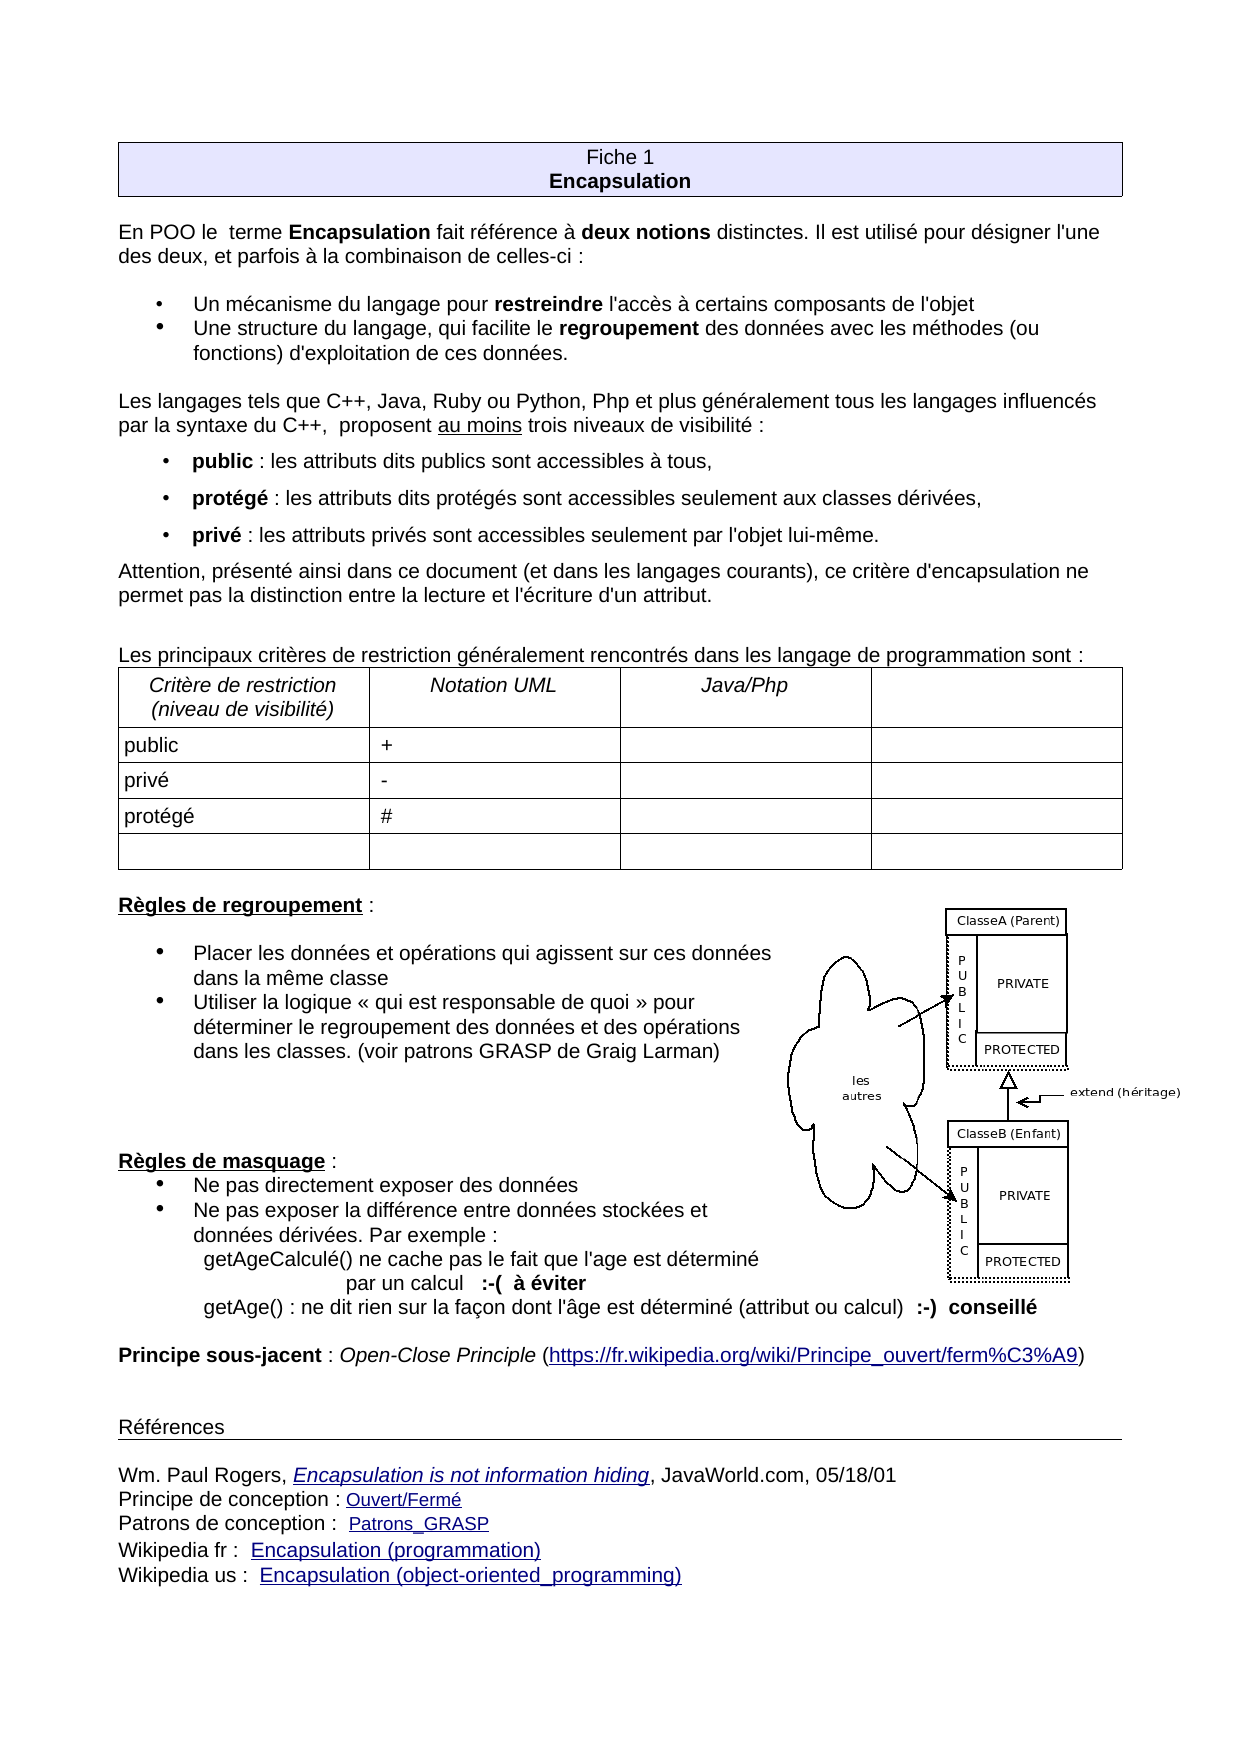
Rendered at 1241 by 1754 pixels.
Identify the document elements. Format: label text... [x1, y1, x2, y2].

table_header Java/Php [621, 668, 871, 727]
text Principe sous-jacent : Open-Close Principle (https://fr.wikipedia.org/wiki/Principe_ouvert/ferm%C3%A9) [118, 1343, 1122, 1367]
text Patrons de conception : Patrons_GRASP [118, 1511, 1122, 1534]
table_header [872, 668, 1122, 727]
list protégé : les attributs dits protégés sont accessibles seulement aux classes dérivées, [162, 486, 1122, 510]
text Règles de regroupement : [118, 893, 1122, 917]
table_cell [872, 834, 1122, 869]
picture [786, 908, 1182, 1284]
table_header Notation UML [370, 668, 620, 727]
table_cell privé [119, 763, 369, 798]
list Placer les données et opérations qui agissent sur ces données dans la même classe [156, 941, 786, 990]
text Wikipedia us : Encapsulation (object-oriented_programming) [118, 1563, 1122, 1587]
text Wm. Paul Rogers, Encapsulation is not information hiding, JavaWorld.com, 05/18/01 [118, 1463, 1122, 1487]
list Ne pas directement exposer des données [156, 1173, 786, 1198]
text Fiche 1 [119, 143, 1122, 166]
list public : les attributs dits publics sont accessibles à tous, [162, 449, 1122, 473]
text Wikipedia fr : Encapsulation (programmation) [118, 1534, 1122, 1563]
table_cell + [370, 728, 620, 762]
text Références [118, 1414, 1122, 1439]
table_cell [872, 799, 1122, 833]
text Principe de conception : Ouvert/Fermé [118, 1487, 1122, 1511]
table_cell protégé [119, 799, 369, 833]
list Un mécanisme du langage pour restreindre l'accès à certains composants de l'objet [156, 292, 1122, 316]
table_cell - [370, 763, 620, 798]
table_cell # [370, 799, 620, 833]
text Les principaux critères de restriction généralement rencontrés dans les langage de programmation sont : [118, 643, 1122, 667]
text Les langages tels que C++, Java, Ruby ou Python, Php et plus généralement tous les langages influencés par la syntaxe du C++, proposent au moins trois niveaux de visibilité : [118, 365, 1122, 437]
text Encapsulation [119, 166, 1122, 196]
list Une structure du langage, qui facilite le regroupement des données avec les méthodes (ou fonctions) d'exploitation de ces données. [156, 316, 1122, 365]
table_cell [119, 834, 369, 869]
table_cell [621, 799, 871, 833]
list Ne pas exposer la différence entre données stockées et données dérivées. Par exemple : [156, 1198, 786, 1247]
list Utiliser la logique « qui est responsable de quoi » pour déterminer le regroupement des données et des opérations dans les classes. (voir patrons GRASP de Graig Larman) [156, 990, 786, 1063]
table_cell [621, 728, 871, 762]
text En POO le terme Encapsulation fait référence à deux notions distinctes. Il est utilisé pour désigner l'une des deux, et parfois à la combinaison de celles-ci : [118, 220, 1122, 268]
table_cell [370, 834, 620, 869]
table_cell [621, 834, 871, 869]
text getAge() : ne dit rien sur la façon dont l'âge est déterminé (attribut ou calcul) :-) conseillé [118, 1295, 1122, 1319]
table_cell public [119, 728, 369, 762]
table_header Critère de restriction (niveau de visibilité) [119, 668, 369, 727]
text Attention, présenté ainsi dans ce document (et dans les langages courants), ce critère d'encapsulation ne permet pas la distinction entre la lecture et l'écriture d'un attribut. [118, 559, 1122, 607]
text Règles de masquage : [118, 1149, 786, 1173]
table_cell [872, 763, 1122, 798]
table_cell [621, 763, 871, 798]
list privé : les attributs privés sont accessibles seulement par l'objet lui-même. [162, 522, 1122, 546]
text getAgeCalculé() ne cache pas le fait que l'age est déterminé par un calcul :-( à éviter [118, 1247, 1122, 1295]
table_cell [872, 728, 1122, 762]
